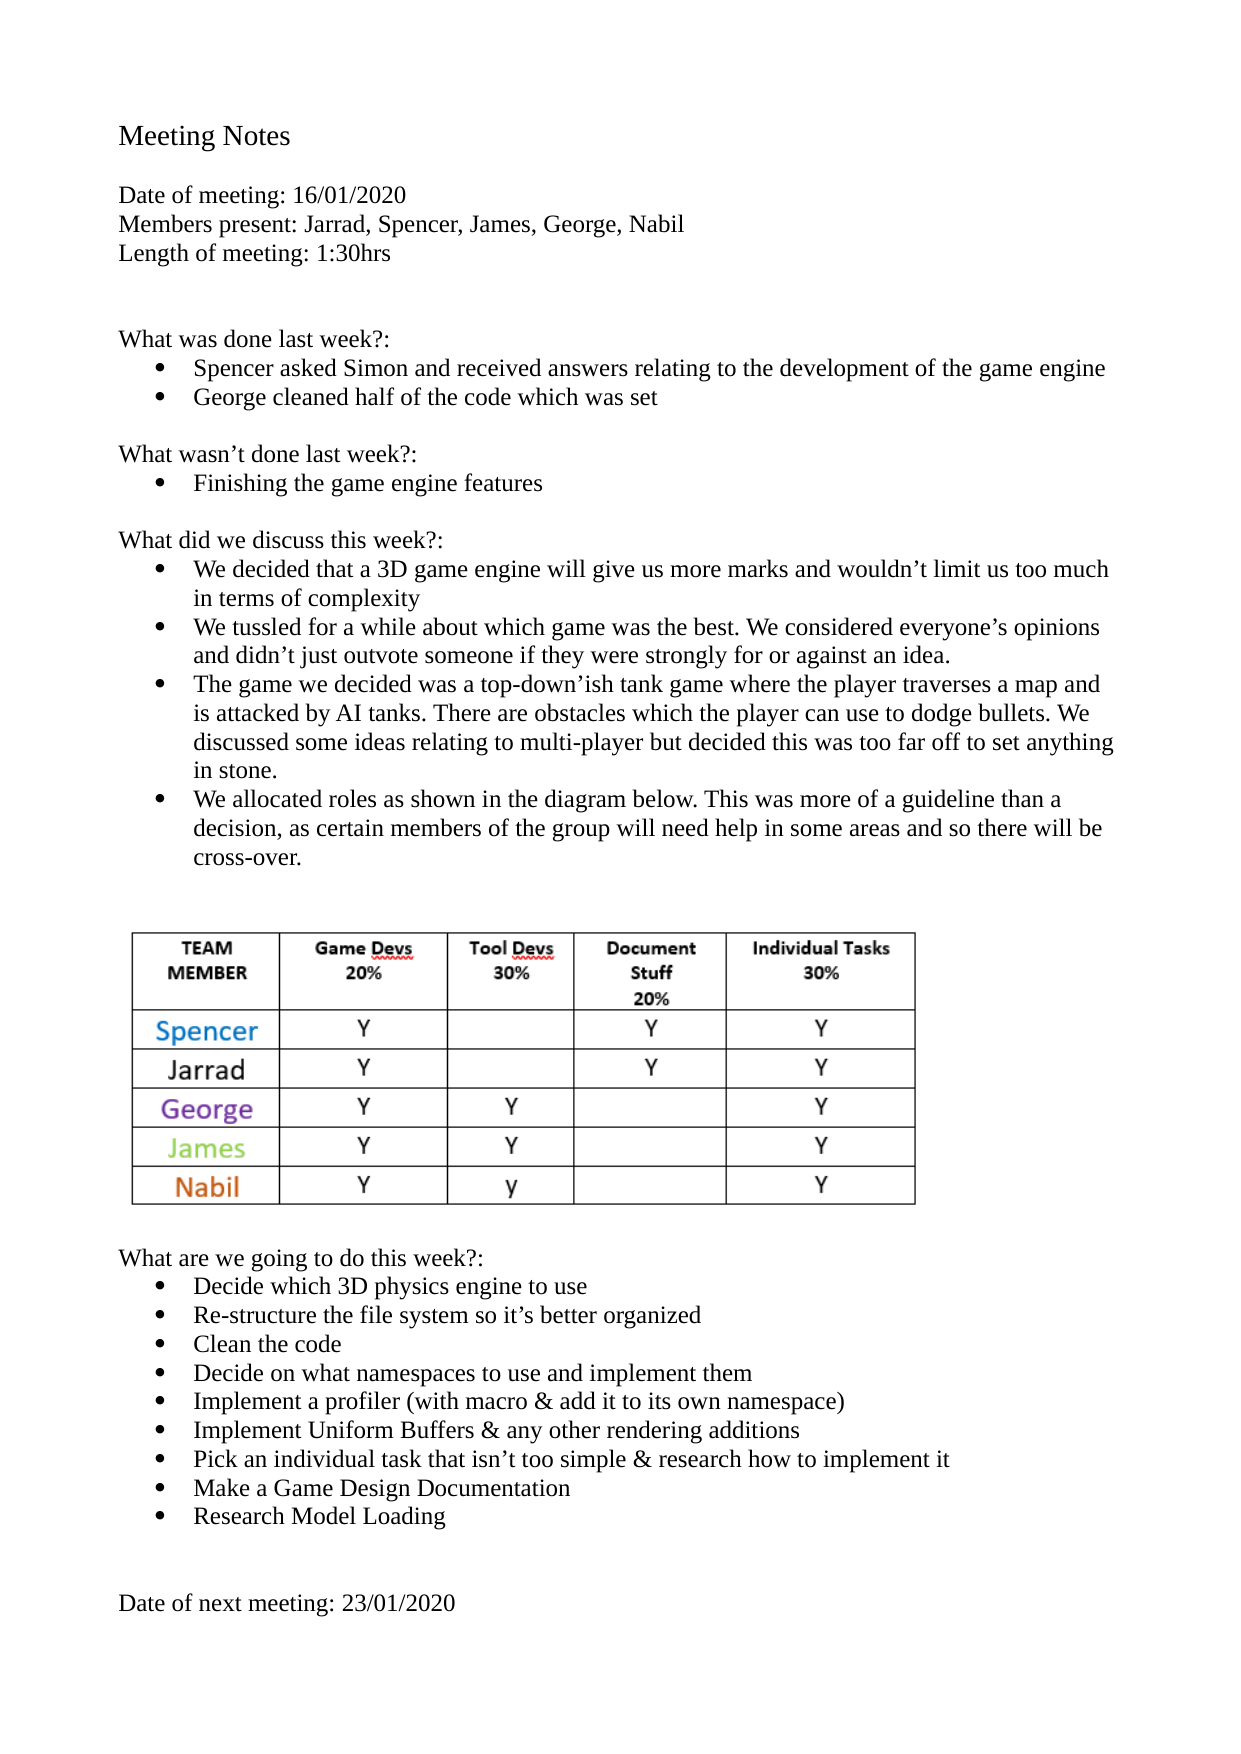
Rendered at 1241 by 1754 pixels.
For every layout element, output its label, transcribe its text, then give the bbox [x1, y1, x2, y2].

text What did we discuss this week?: [118, 525, 1122, 554]
list Implement a profiler (with macro & add it to its own namespace) [156, 1386, 1122, 1415]
list Finishing the game engine features [156, 468, 1122, 497]
text What wasn’t done last week?: [118, 439, 1122, 468]
text Meeting Notes [118, 118, 1122, 152]
list Research Model Loading [156, 1501, 1122, 1530]
list Clean the code [156, 1329, 1122, 1358]
list We allocated roles as shown in the diagram below. This was more of a guideline than a decision, as certain members of the group will need help in some areas and so there will be cross-over. [156, 784, 1122, 870]
text Date of next meeting: 23/01/2020 [118, 1588, 1122, 1616]
list George cleaned half of the code which was set [156, 382, 1122, 410]
list Make a Game Design Documentation [156, 1473, 1122, 1501]
list Decide which 3D physics engine to use [156, 1271, 1122, 1300]
list We decided that a 3D game engine will give us more marks and wouldn’t limit us too much in terms of complexity [156, 554, 1122, 612]
text Length of meeting: 1:30hrs [118, 238, 1122, 267]
list Spencer asked Simon and received answers relating to the development of the game engine [156, 353, 1122, 382]
text Date of meeting: 16/01/2020 [118, 180, 1122, 209]
list Decide on what namespaces to use and implement them [156, 1358, 1122, 1386]
text What are we going to do this week?: [118, 1243, 1122, 1271]
text What was done last week?: [118, 324, 1122, 353]
text Members present: Jarrad, Spencer, James, George, Nabil [118, 209, 1122, 238]
list Pick an individual task that isn’t too simple & research how to implement it [156, 1444, 1122, 1473]
list Re-structure the file system so it’s better organized [156, 1300, 1122, 1329]
list Implement Uniform Buffers & any other rendering additions [156, 1415, 1122, 1444]
list The game we decided was a top-down’ish tank game where the player traverses a map and is attacked by AI tanks. There are obstacles which the player can use to dodge bullets. We discussed some ideas relating to multi-player but decided this was too far off to set anything in stone. [156, 669, 1122, 784]
list We tussled for a while about which game was the best. We considered everyone’s opinions and didn’t just outvote someone if they were strongly for or against an idea. [156, 612, 1122, 669]
